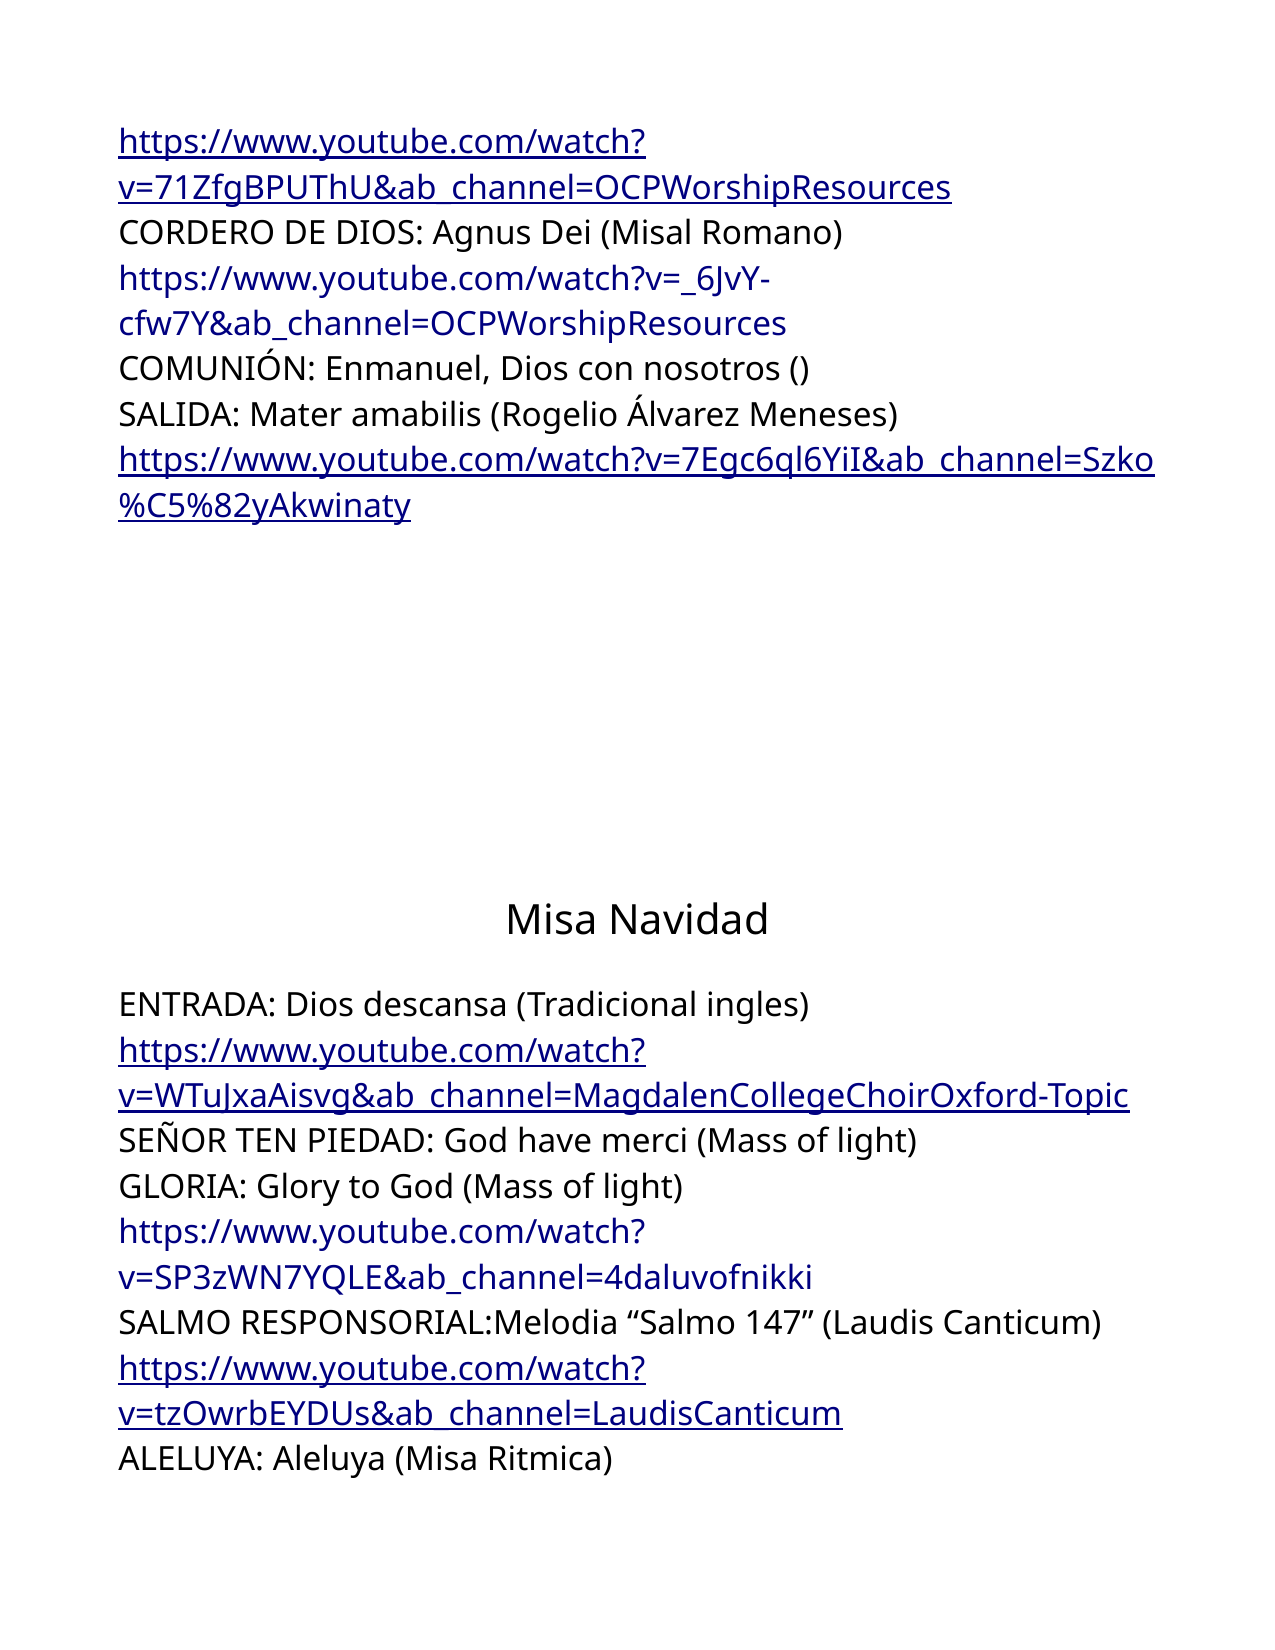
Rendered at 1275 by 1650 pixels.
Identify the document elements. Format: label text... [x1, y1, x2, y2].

text Misa Navidad [118, 890, 1157, 947]
text https://www.youtube.com/watch?v=_6JvY-cfw7Y&ab_channel=OCPWorshipResources [118, 254, 1157, 345]
text GLORIA: Glory to God (Mass of light) [118, 1163, 1157, 1208]
text CORDERO DE DIOS: Agnus Dei (Misal Romano) [118, 209, 1157, 254]
text ENTRADA: Dios descansa (Tradicional ingles) [118, 981, 1157, 1026]
text ALELUYA: Aleluya (Misa Ritmica) [118, 1435, 1157, 1481]
text SALMO RESPONSORIAL:Melodia “Salmo 147” (Laudis Canticum) [118, 1299, 1157, 1344]
text SALIDA: Mater amabilis (Rogelio Álvarez Meneses) [118, 391, 1157, 436]
text https://www.youtube.com/watch?v=71ZfgBPUThU&ab_channel=OCPWorshipResources [118, 118, 1157, 209]
text https://www.youtube.com/watch?v=tzOwrbEYDUs&ab_channel=LaudisCanticum [118, 1344, 1157, 1435]
text https://www.youtube.com/watch?v=SP3zWN7YQLE&ab_channel=4daluvofnikki [118, 1208, 1157, 1299]
text https://www.youtube.com/watch?v=WTuJxaAisvg&ab_channel=MagdalenCollegeChoirOxford-Topic [118, 1026, 1157, 1117]
text COMUNIÓN: Enmanuel, Dios con nosotros () [118, 345, 1157, 391]
text https://www.youtube.com/watch?v=7Egc6ql6YiI&ab_channel=Szko%C5%82yAkwinaty [118, 436, 1157, 527]
text SEÑOR TEN PIEDAD: God have merci (Mass of light) [118, 1117, 1157, 1163]
